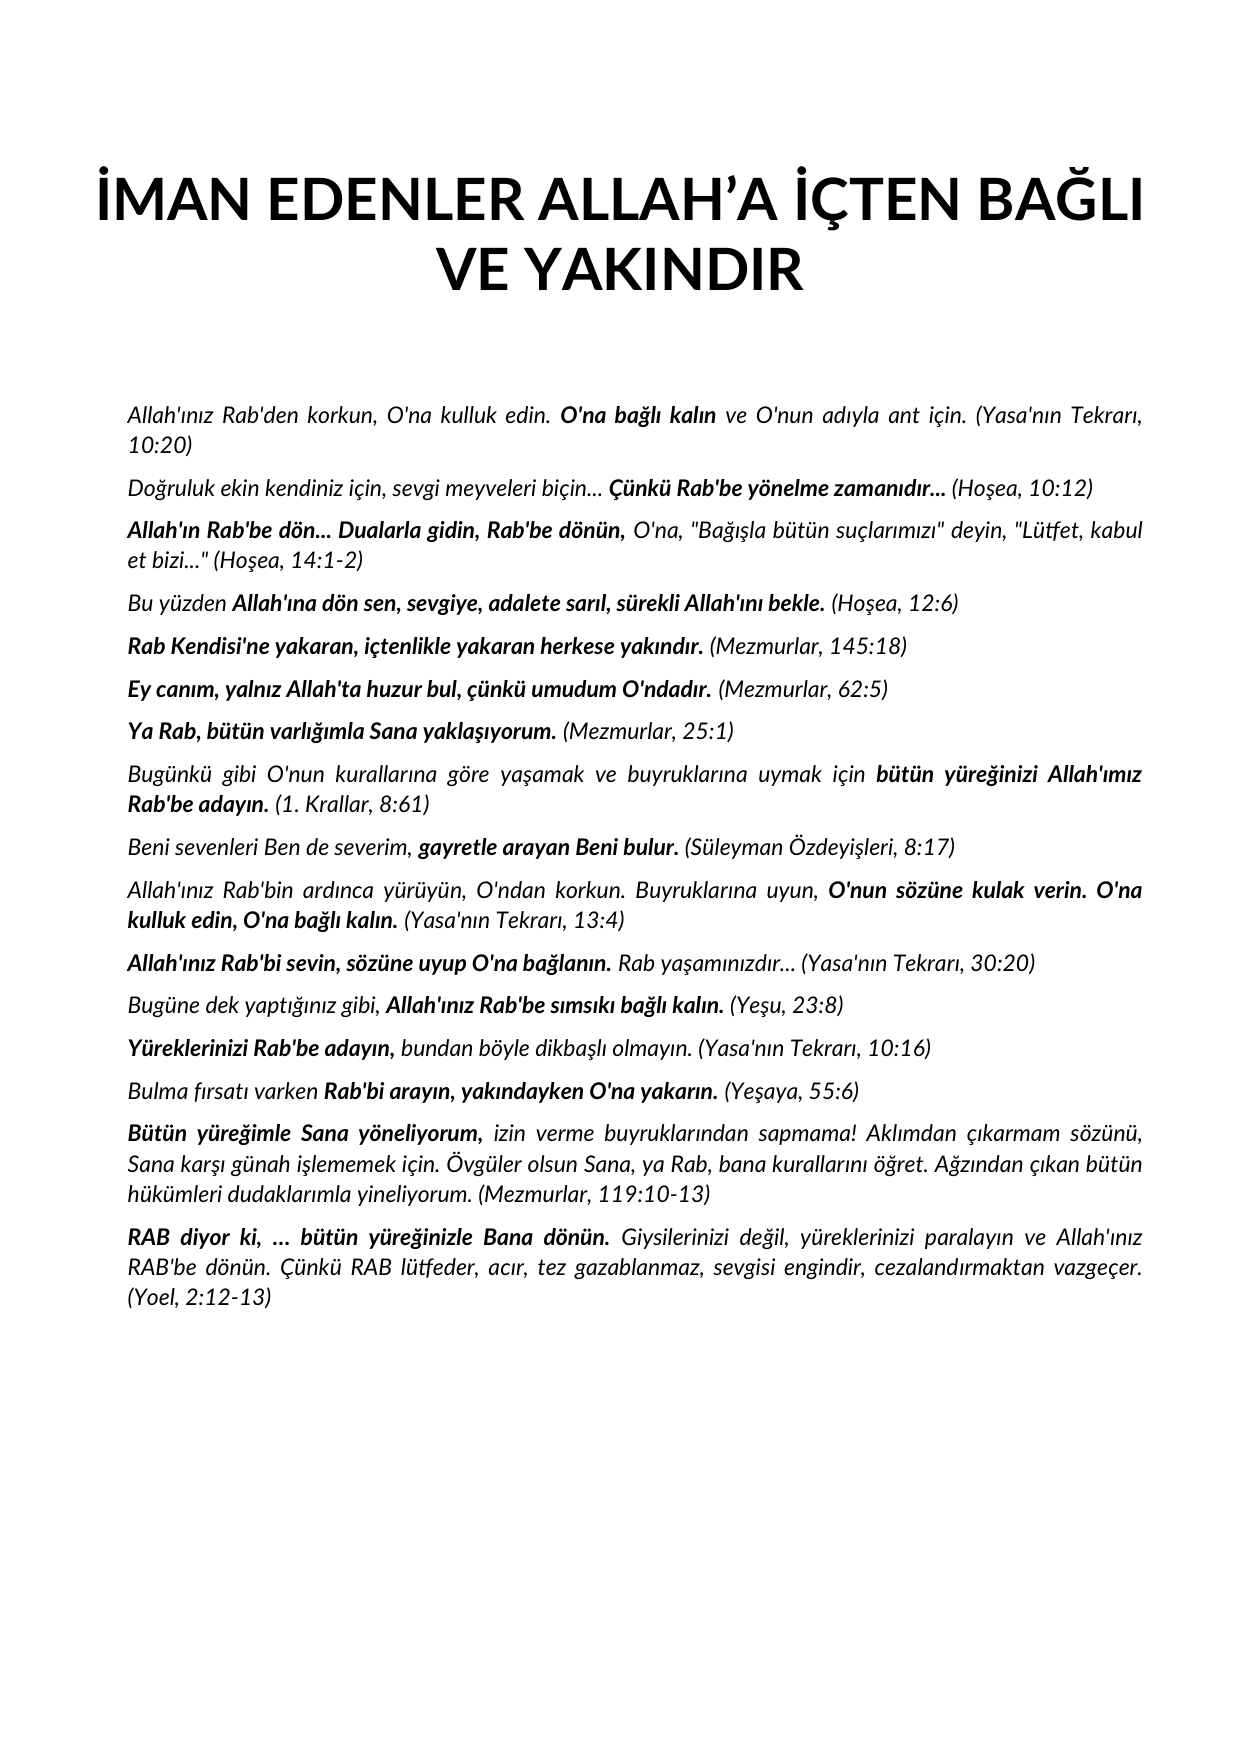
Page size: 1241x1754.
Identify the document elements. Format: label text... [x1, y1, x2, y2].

text Allah'ınız Rab'den korkun, O'na kulluk edin. O'na bağlı kalın ve O'nun adıyla ant için. (Yasa'nın Tekrarı, 10:20) [127, 400, 1143, 458]
text Ey canım, yalnız Allah'ta huzur bul, çünkü umudum O'ndadır. (Mezmurlar, 62:5) [127, 674, 1143, 702]
subtitle İMAN EDENLER ALLAH’A İÇTEN BAĞLI VE YAKINDIR [75, 162, 1165, 302]
text RAB diyor ki, … bütün yüreğinizle Bana dönün. Giysilerinizi değil, yüreklerinizi paralayın ve Allah'ınız RAB'be dönün. Çünkü RAB lütfeder, acır, tez gazablanmaz, sevgisi engindir, cezalandırmaktan vazgeçer. (Yoel, 2:12-13) [127, 1222, 1143, 1310]
text Allah'ınız Rab'bi sevin, sözüne uyup O'na bağlanın. Rab yaşamınızdır... (Yasa'nın Tekrarı, 30:20) [127, 948, 1143, 976]
text Allah'ın Rab'be dön... Dualarla gidin, Rab'be dönün, O'na, "Bağışla bütün suçlarımızı" deyin, "Lütfet, kabul et bizi..." (Hoşea, 14:1-2) [127, 516, 1143, 574]
text Rab Kendisi'ne yakaran, içtenlikle yakaran herkese yakındır. (Mezmurlar, 145:18) [127, 632, 1143, 659]
text Bu yüzden Allah'ına dön sen, sevgiye, adalete sarıl, sürekli Allah'ını bekle. (Hoşea, 12:6) [127, 589, 1143, 616]
text Bütün yüreğimle Sana yöneliyorum, izin verme buyruklarından sapmama! Aklımdan çıkarmam sözünü, Sana karşı günah işlememek için. Övgüler olsun Sana, ya Rab, bana kurallarını öğret. Ağzından çıkan bütün hükümleri dudaklarımla yineliyorum. (Mezmurlar, 119:10-13) [127, 1119, 1143, 1207]
text Ya Rab, bütün varlığımla Sana yaklaşıyorum. (Mezmurlar, 25:1) [127, 717, 1143, 744]
text Bulma fırsatı varken Rab'bi arayın, yakındayken O'na yakarın. (Yeşaya, 55:6) [127, 1076, 1143, 1104]
text Yüreklerinizi Rab'be adayın, bundan böyle dikbaşlı olmayın. (Yasa'nın Tekrarı, 10:16) [127, 1034, 1143, 1061]
text Doğruluk ekin kendiniz için, sevgi meyveleri biçin... Çünkü Rab'be yönelme zamanıdır... (Hoşea, 10:12) [127, 473, 1143, 501]
text Bugünkü gibi O'nun kurallarına göre yaşamak ve buyruklarına uymak için bütün yüreğinizi Allah'ımız Rab'be adayın. (1. Krallar, 8:61) [127, 760, 1143, 817]
text Beni sevenleri Ben de severim, gayretle arayan Beni bulur. (Süleyman Özdeyişleri, 8:17) [127, 833, 1143, 860]
text Bugüne dek yaptığınız gibi, Allah'ınız Rab'be sımsıkı bağlı kalın. (Yeşu, 23:8) [127, 991, 1143, 1018]
text Allah'ınız Rab'bin ardınca yürüyün, O'ndan korkun. Buyruklarına uyun, O'nun sözüne kulak verin. O'na kulluk edin, O'na bağlı kalın. (Yasa'nın Tekrarı, 13:4) [127, 875, 1143, 933]
